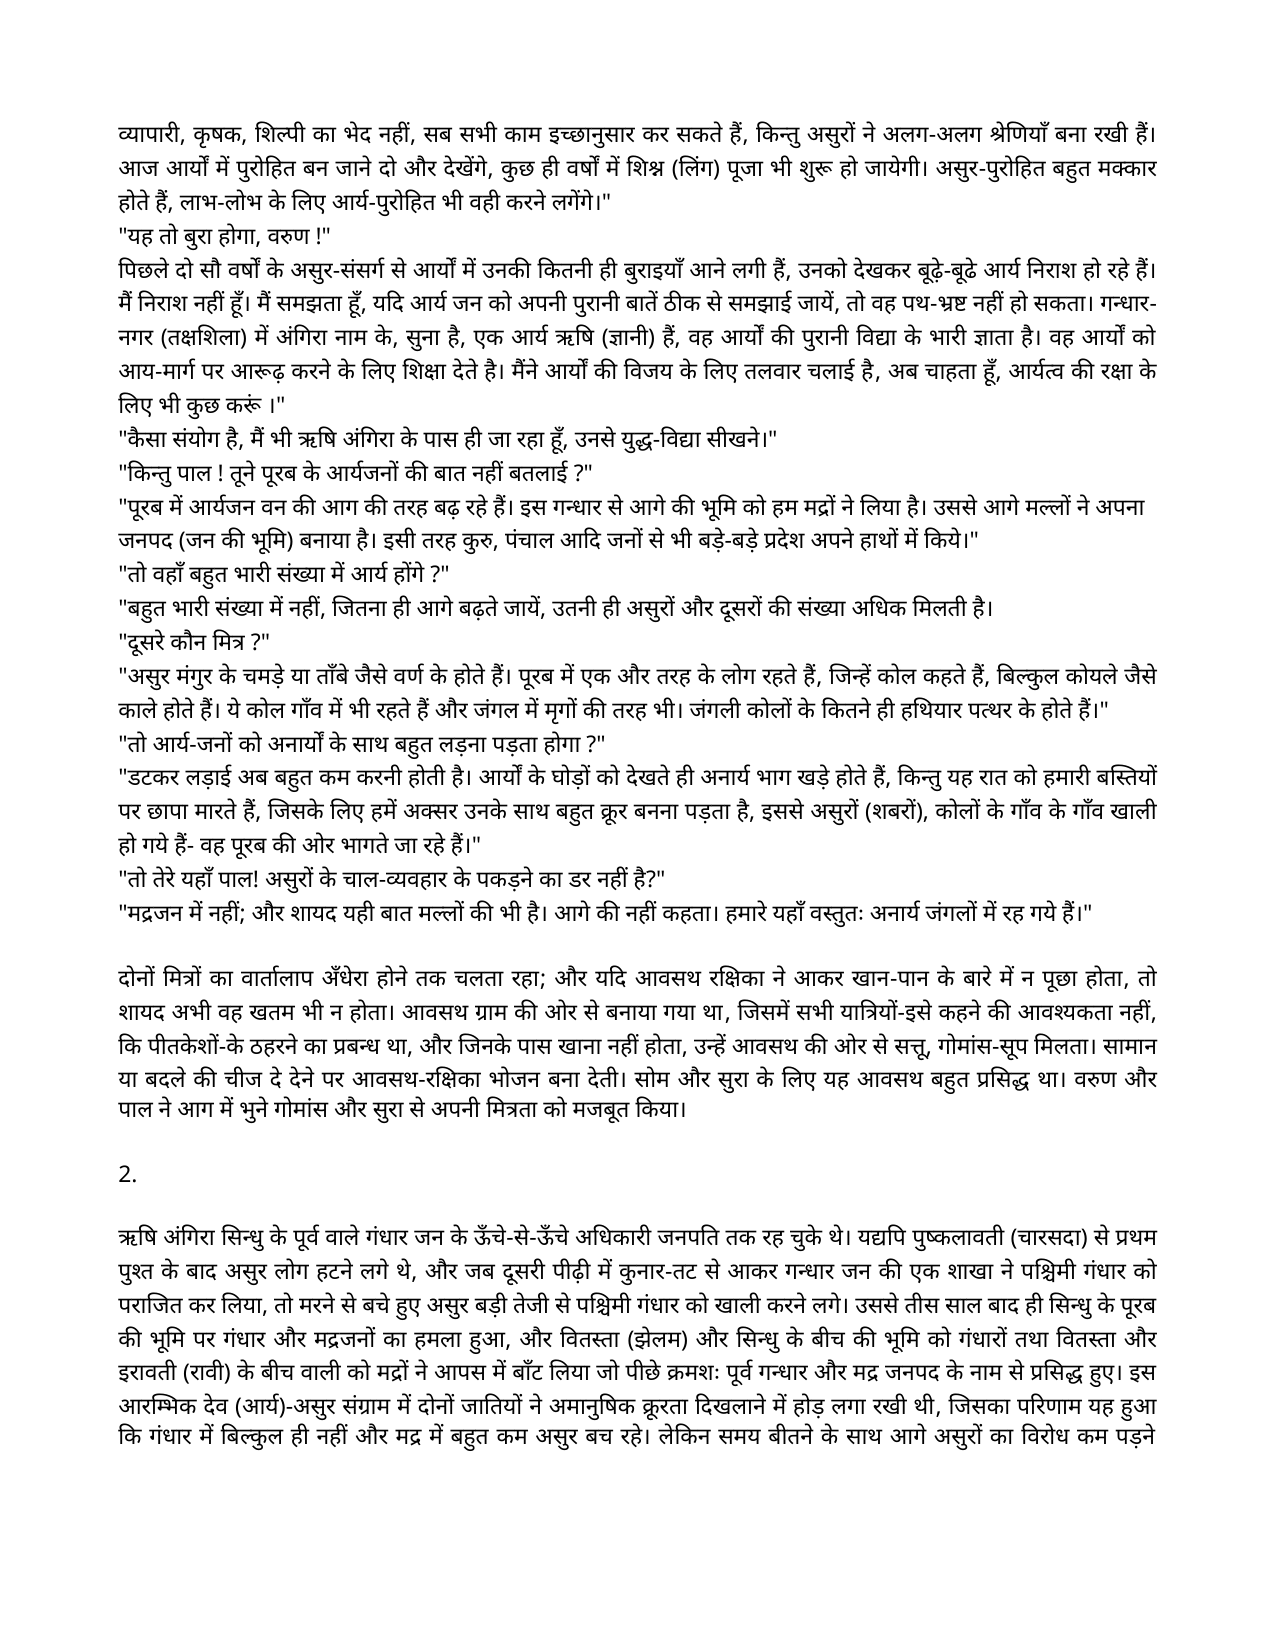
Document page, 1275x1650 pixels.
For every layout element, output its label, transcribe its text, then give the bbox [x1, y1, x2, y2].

text "कैसा संयोग है, मैं भी ऋषि अंगिरा के पास ही जा रहा हूँ, उनसे युद्ध-विद्या सीखने।" [118, 423, 1157, 457]
text "डटकर लड़ाई अब बहुत कम करनी होती है। आर्यों के घोड़ों को देखते ही अनार्य भाग खड़े होते हैं, किन्तु यह रात को हमारी बस्तियों पर छापा मारते हैं, जिसके लिए हमें अक्सर उनके साथ बहुत क्रूर बनना पड़ता है, इससे असुरों (शबरों), कोलों के गाँव के गाँव खाली हो गये हैं- वह पूरब की ओर भागते जा रहे हैं।" [118, 761, 1157, 863]
text "तो आर्य-जनों को अनार्यों के साथ बहुत लड़ना पड़ता होगा ?" [118, 727, 1157, 761]
text "दूसरे कौन मित्र ?" [118, 626, 1157, 660]
text व्यापारी, कृषक, शिल्पी का भेद नहीं, सब सभी काम इच्छानुसार कर सकते हैं, किन्तु असुरों ने अलग-अलग श्रेणियाँ बना रखी हैं। आज आर्यों में पुरोहित बन जाने दो और देखेंगे, कुछ ही वर्षों में शिश्न (लिंग) पूजा भी शुरू हो जायेगी। असुर-पुरोहित बहुत मक्कार होते हैं, लाभ-लोभ के लिए आर्य-पुरोहित भी वही करने लगेंगे।" [118, 118, 1157, 220]
text "किन्तु पाल ! तूने पूरब के आर्यजनों की बात नहीं बतलाई ?" [118, 457, 1157, 491]
text "यह तो बुरा होगा, वरुण !" [118, 220, 1157, 253]
text पिछले दो सौ वर्षों के असुर-संसर्ग से आर्यों में उनकी कितनी ही बुराइयाँ आने लगी हैं, उनको देखकर बूढ़े-बूढे आर्य निराश हो रहे हैं। मैं निराश नहीं हूँ। मैं समझता हूँ, यदि आर्य जन को अपनी पुरानी बातें ठीक से समझाई जायें, तो वह पथ-भ्रष्ट नहीं हो सकता। गन्धार-नगर (तक्षशिला) में अंगिरा नाम के, सुना है, एक आर्य ऋषि (ज्ञानी) हैं, वह आर्यों की पुरानी विद्या के भारी ज्ञाता है। वह आर्यों को आय-मार्ग पर आरूढ़ करने के लिए शिक्षा देते है। मैंने आर्यों की विजय के लिए तलवार चलाई है, अब चाहता हूँ, आर्यत्व की रक्षा के लिए भी कुछ करूं ।" [118, 253, 1157, 423]
text "तो वहाँ बहुत भारी संख्या में आर्य होंगे ?" [118, 558, 1157, 592]
text "असुर मंगुर के चमड़े या ताँबे जैसे वर्ण के होते हैं। पूरब में एक और तरह के लोग रहते हैं, जिन्हें कोल कहते हैं, बिल्कुल कोयले जैसे काले होते हैं। ये कोल गाँव में भी रहते हैं और जंगल में मृगों की तरह भी। जंगली कोलों के कितने ही हथियार पत्थर के होते हैं।" [118, 660, 1157, 727]
text ऋषि अंगिरा सिन्धु के पूर्व वाले गंधार जन के ऊँचे-से-ऊँचे अधिकारी जनपति तक रह चुके थे। यद्यपि पुष्कलावती (चारसदा) से प्रथम पुश्त के बाद असुर लोग हटने लगे थे, और जब दूसरी पीढ़ी में कुनार-तट से आकर गन्धार जन की एक शाखा ने पश्चिमी गंधार को पराजित कर लिया, तो मरने से बचे हुए असुर बड़ी तेजी से पश्चिमी गंधार को खाली करने लगे। उससे तीस साल बाद ही सिन्धु के पूरब की भूमि पर गंधार और मद्रजनों का हमला हुआ, और वितस्ता (झेलम) और सिन्धु के बीच की भूमि को गंधारों तथा वितस्ता और इरावती (रावी) के बीच वाली को मद्रों ने आपस में बाँट लिया जो पीछे क्रमशः पूर्व गन्धार और मद्र जनपद के नाम से प्रसिद्ध हुए। इस आरम्भिक देव (आर्य)-असुर संग्राम में दोनों जातियों ने अमानुषिक क्रूरता दिखलाने में होड़ लगा रखी थी, जिसका परिणाम यह हुआ कि गंधार में बिल्कुल ही नहीं और मद्र में बहुत कम असुर बच रहे। लेकिन समय बीतने के साथ आगे असुरों का विरोध कम पड़ने [118, 1221, 1157, 1454]
text दोनों मित्रों का वार्तालाप अँधेरा होने तक चलता रहा; और यदि आवसथ रक्षिका ने आकर खान-पान के बारे में न पूछा होता, तो शायद अभी वह खतम भी न होता। आवसथ ग्राम की ओर से बनाया गया था, जिसमें सभी यात्रियों-इसे कहने की आवश्यकता नहीं, कि पीतकेशों-के ठहरने का प्रबन्ध था, और जिनके पास खाना नहीं होता, उन्हें आवसथ की ओर से सत्तू, गोमांस-सूप मिलता। सामान या बदले की चीज दे देने पर आवसथ-रक्षिका भोजन बना देती। सोम और सुरा के लिए यह आवसथ बहुत प्रसिद्ध था। वरुण और पाल ने आग में भुने गोमांस और सुरा से अपनी मित्रता को मजबूत किया। [118, 962, 1157, 1127]
text जनपद (जन की भूमि) बनाया है। इसी तरह कुरु, पंचाल आदि जनों से भी बड़े-बड़े प्रदेश अपने हाथों में किये।" [118, 524, 1157, 558]
text "तो तेरे यहाँ पाल! असुरों के चाल-व्यवहार के पकड़ने का डर नहीं है?" [118, 863, 1157, 897]
text "मद्रजन में नहीं; और शायद यही बात मल्लों की भी है। आगे की नहीं कहता। हमारे यहाँ वस्तुतः अनार्य जंगलों में रह गये हैं।" [118, 897, 1157, 931]
text 2. [118, 1158, 1157, 1190]
text "बहुत भारी संख्या में नहीं, जितना ही आगे बढ़ते जायें, उतनी ही असुरों और दूसरों की संख्या अधिक मिलती है। [118, 592, 1157, 626]
text "पूरब में आर्यजन वन की आग की तरह बढ़ रहे हैं। इस गन्धार से आगे की भूमि को हम मद्रों ने लिया है। उससे आगे मल्लों ने अपना [118, 491, 1157, 524]
